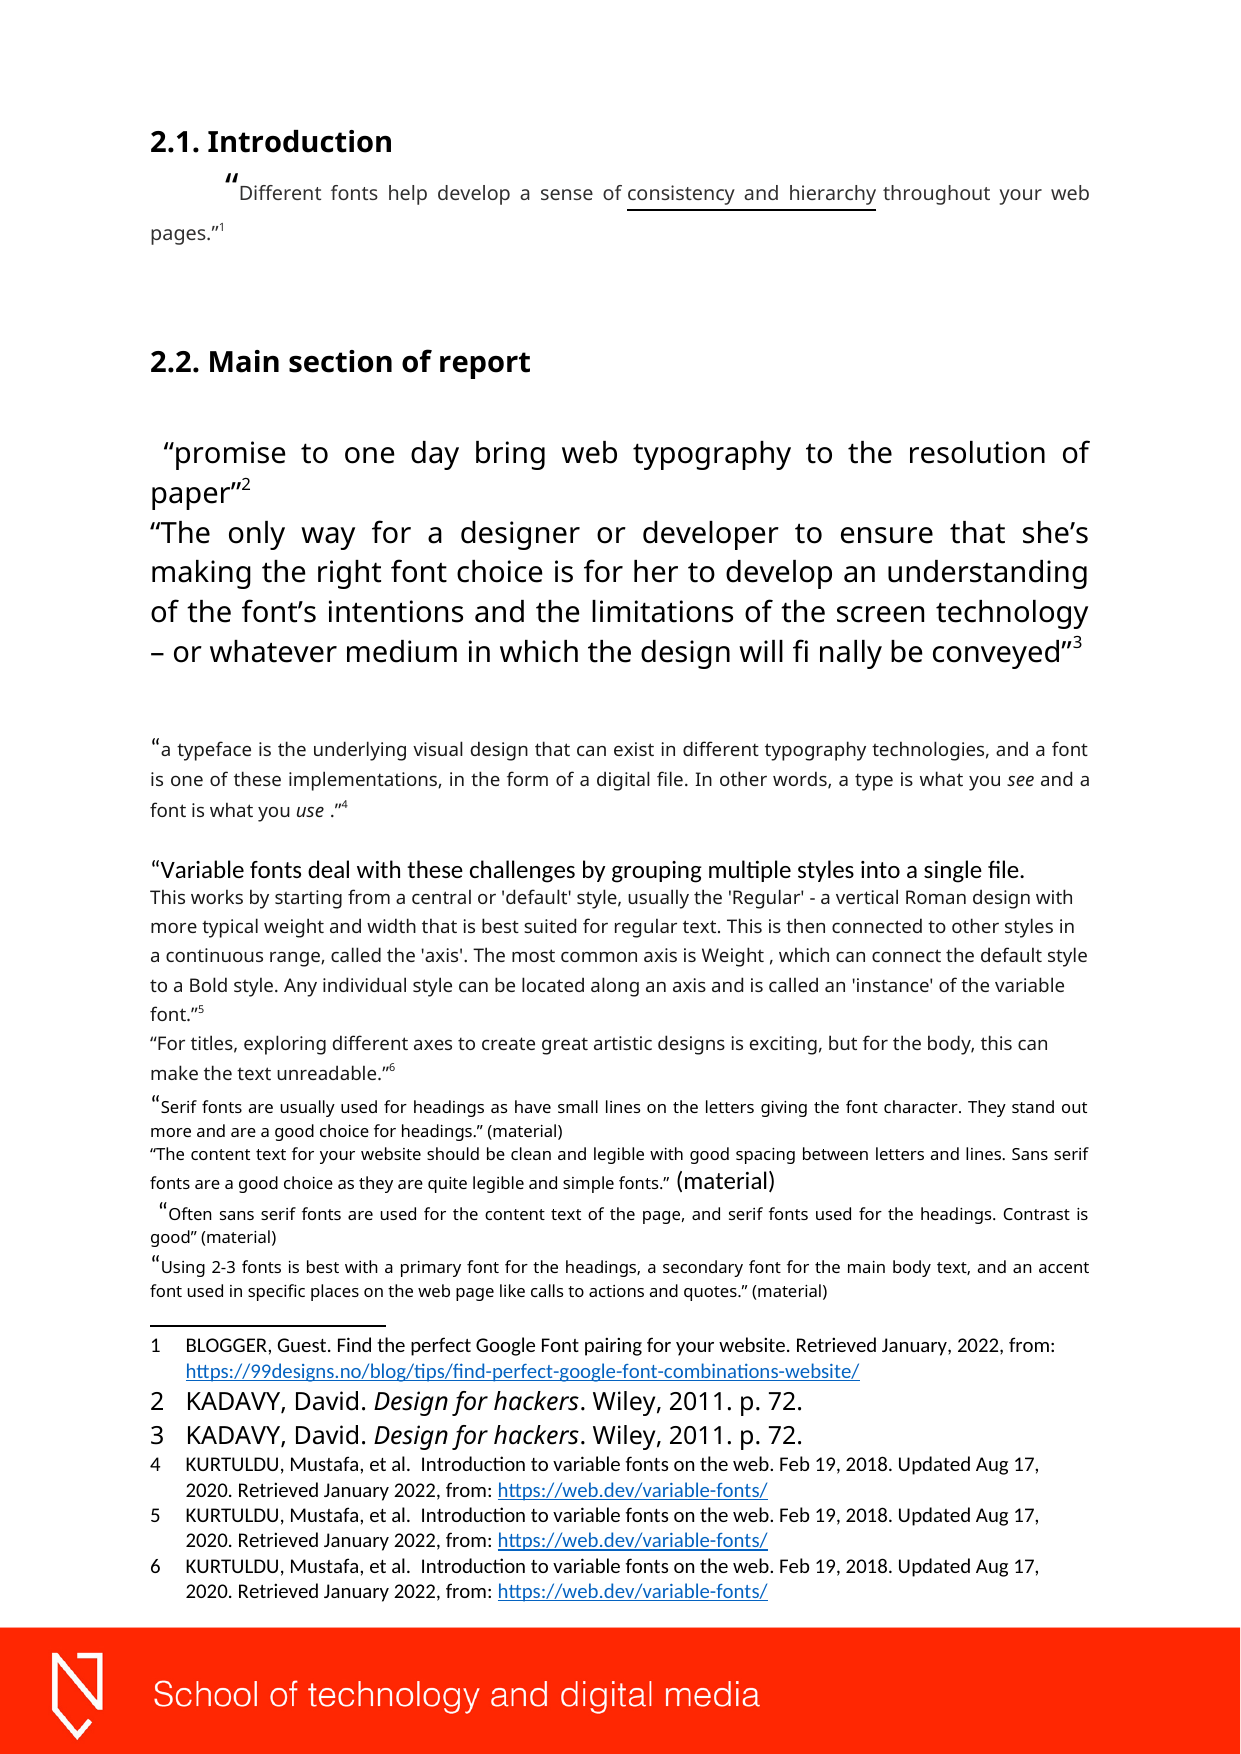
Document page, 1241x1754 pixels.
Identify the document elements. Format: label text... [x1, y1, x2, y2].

text “For titles, exploring different axes to create great artistic designs is exciting, but for the body, this can make the text unreadable.” [150, 1031, 1090, 1085]
text KURTULDU, Mustafa, et al. Introduction to variable fonts on the web. Feb 19, 2018. Updated Aug 17, 2020. Retrieved January 2022, from: https://web.dev/variable-fonts/ [150, 1553, 1090, 1604]
subtitle 2.1. Introduction [150, 121, 1090, 161]
text “Serif fonts are usually used for headings as have small lines on the letters giving the font character. They stand out more and are a good choice for headings.” (material) [150, 1089, 1090, 1142]
text KURTULDU, Mustafa, et al. Introduction to variable fonts on the web. Feb 19, 2018. Updated Aug 17, 2020. Retrieved January 2022, from: https://web.dev/variable-fonts/ [150, 1451, 1090, 1502]
picture [0, 1618, 1241, 1754]
text “Using 2-3 fonts is best with a primary font for the headings, a secondary font for the main body text, and an accent font used in specific places on the web page like calls to actions and quotes.” (material) [150, 1249, 1090, 1302]
text “promise to one day bring web typography to the resolution of paper” [150, 432, 1090, 512]
text This works by starting from a central or 'default' style, usually the 'Regular' - a vertical Roman design with more typical weight and width that is best suited for regular text. This is then connected to other styles in a continuous range, called the 'axis'. The most common axis is Weight , which can connect the default style to a Bold style. Any individual style can be located along an axis and is called an 'instance' of the variable font.” [150, 884, 1090, 1027]
text “Different fonts help develop a sense of consistency and hierarchy throughout your web pages.” [150, 161, 1090, 247]
text KURTULDU, Mustafa, et al. Introduction to variable fonts on the web. Feb 19, 2018. Updated Aug 17, 2020. Retrieved January 2022, from: https://web.dev/variable-fonts/ [150, 1502, 1090, 1553]
text KADAVY, David. Design for hackers. Wiley, 2011. p. 72. [150, 1417, 1090, 1451]
text “Variable fonts deal with these challenges by grouping multiple styles into a single file. [150, 854, 1090, 884]
text “Often sans serif fonts are used for the content text of the page, and serif fonts used for the headings. Contrast is good” (material) [150, 1196, 1090, 1249]
text KADAVY, David. Design for hackers. Wiley, 2011. p. 72. [150, 1383, 1090, 1417]
text BLOGGER, Guest. Find the perfect Google Font pairing for your website. Retrieved January, 2022, from: https://99designs.no/blog/tips/find-perfect-google-font-combinations-website/ [150, 1332, 1090, 1383]
text “The content text for your website should be clean and legible with good spacing between letters and lines. Sans serif fonts are a good choice as they are quite legible and simple fonts.” (material) [150, 1142, 1090, 1196]
text “The only way for a designer or developer to ensure that she’s making the right font choice is for her to develop an understanding of the font’s intentions and the limitations of the screen technology – or whatever medium in which the design will fi nally be conveyed” [150, 512, 1090, 671]
text “a typeface is the underlying visual design that can exist in different typography technologies, and a font is one of these implementations, in the form of a digital file. In other words, a type is what you see and a font is what you use .” [150, 732, 1090, 823]
subtitle 2.2. Main section of report [150, 342, 1090, 381]
